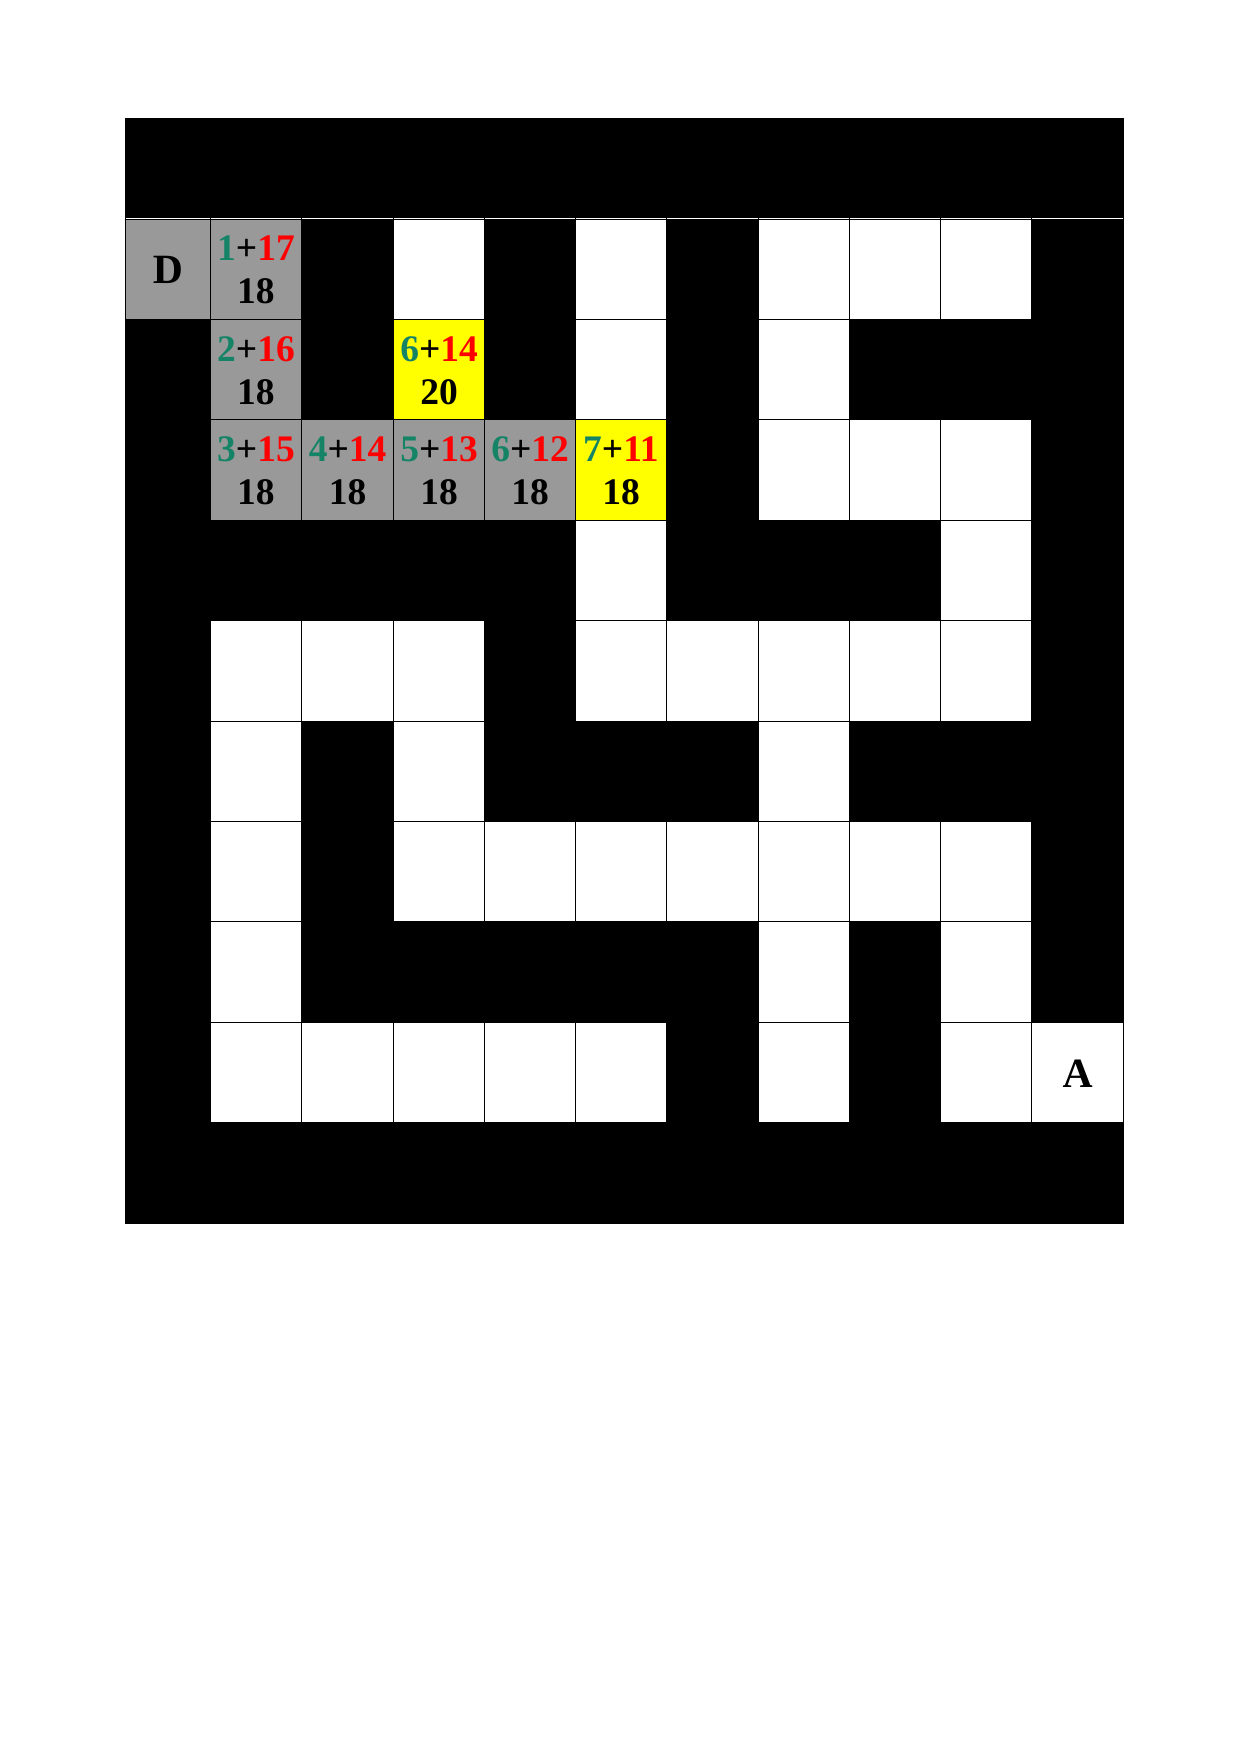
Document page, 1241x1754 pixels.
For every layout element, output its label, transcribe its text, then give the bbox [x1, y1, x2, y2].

table_cell [667, 521, 758, 620]
table_cell [485, 1123, 575, 1223]
table_cell [126, 1023, 210, 1122]
table_cell [211, 822, 301, 921]
table_cell [941, 822, 1031, 921]
table_cell [667, 220, 758, 319]
table_cell [1032, 220, 1123, 319]
table_cell [211, 1123, 301, 1223]
table_cell [394, 822, 484, 921]
table_cell [126, 1123, 210, 1223]
table_cell 5+13 18 [394, 420, 484, 520]
table_cell [576, 521, 666, 620]
table_cell [394, 220, 484, 319]
table_cell [211, 621, 301, 721]
table_cell [1032, 420, 1123, 520]
table_cell [667, 922, 758, 1022]
table_header [941, 119, 1031, 218]
table_cell [850, 521, 940, 620]
table_cell [394, 1023, 484, 1122]
table_cell 4+14 18 [302, 420, 393, 520]
table_header [302, 119, 393, 218]
table_cell [211, 521, 301, 620]
table_cell D [126, 220, 210, 319]
table_cell [576, 320, 666, 419]
table_cell [1032, 320, 1123, 419]
table_cell [576, 621, 666, 721]
table_cell [759, 521, 849, 620]
table_cell [1032, 621, 1123, 721]
table_cell [485, 621, 575, 721]
table_cell [759, 621, 849, 721]
table_header [394, 119, 484, 218]
table_cell [667, 1123, 758, 1223]
table_header [576, 119, 666, 218]
table_cell [850, 420, 940, 520]
table_cell [485, 1023, 575, 1122]
table_cell 7+11 18 [576, 420, 666, 520]
table_header [126, 119, 210, 218]
table_cell [394, 521, 484, 620]
table_cell [759, 420, 849, 520]
table_cell [211, 922, 301, 1022]
table_header [1032, 119, 1123, 218]
table_cell [667, 420, 758, 520]
table_cell [850, 822, 940, 921]
table_cell [667, 621, 758, 721]
table_cell [1032, 722, 1123, 821]
table_cell [850, 220, 940, 319]
table_cell [302, 521, 393, 620]
table_cell [126, 621, 210, 721]
table_cell [576, 1123, 666, 1223]
table_cell [941, 320, 1031, 419]
table_cell [302, 922, 393, 1022]
table_cell [126, 822, 210, 921]
table_cell [126, 922, 210, 1022]
table_cell [759, 1123, 849, 1223]
table_cell 6+12 18 [485, 420, 575, 520]
table_cell [850, 722, 940, 821]
table_cell [576, 922, 666, 1022]
table_cell [394, 621, 484, 721]
table_cell [1032, 1123, 1123, 1223]
table_cell [576, 220, 666, 319]
table_cell [485, 521, 575, 620]
table_cell [941, 621, 1031, 721]
table_cell [576, 1023, 666, 1122]
table_cell [485, 922, 575, 1022]
table_cell [302, 822, 393, 921]
table_cell 1+17 18 [211, 220, 301, 319]
table_cell [394, 922, 484, 1022]
table_header [485, 119, 575, 218]
table_header [667, 119, 758, 218]
table_cell [941, 420, 1031, 520]
table_cell [1032, 521, 1123, 620]
table_cell [485, 220, 575, 319]
table_cell [126, 320, 210, 419]
table_cell A [1032, 1023, 1123, 1122]
table_cell 6+14 20 [394, 320, 484, 419]
table_cell [667, 722, 758, 821]
table_cell [941, 521, 1031, 620]
table_cell [850, 320, 940, 419]
table_cell [485, 722, 575, 821]
table_header [759, 119, 849, 218]
table_cell [941, 722, 1031, 821]
table_cell 3+15 18 [211, 420, 301, 520]
table_cell [126, 420, 210, 520]
table_header [211, 119, 301, 218]
table_cell [485, 822, 575, 921]
table_cell [759, 1023, 849, 1122]
table_cell [667, 320, 758, 419]
table_cell [1032, 922, 1123, 1022]
table_cell [759, 822, 849, 921]
table_cell [667, 1023, 758, 1122]
table_cell [126, 521, 210, 620]
table_cell [576, 822, 666, 921]
table_header [850, 119, 940, 218]
table_cell [759, 922, 849, 1022]
table_cell [850, 1023, 940, 1122]
table_cell [941, 1123, 1031, 1223]
table_cell [576, 722, 666, 821]
table_cell 2+16 18 [211, 320, 301, 419]
table_cell [941, 1023, 1031, 1122]
table_cell [302, 220, 393, 319]
table_cell [302, 621, 393, 721]
table_cell [394, 1123, 484, 1223]
table_cell [302, 320, 393, 419]
table_cell [941, 220, 1031, 319]
table_cell [211, 722, 301, 821]
table_cell [850, 621, 940, 721]
table_cell [211, 1023, 301, 1122]
table_cell [759, 220, 849, 319]
table_cell [302, 1023, 393, 1122]
table_cell [302, 1123, 393, 1223]
table_cell [126, 722, 210, 821]
table_cell [302, 722, 393, 821]
table_cell [759, 320, 849, 419]
table_cell [667, 822, 758, 921]
table_cell [394, 722, 484, 821]
table_cell [1032, 822, 1123, 921]
table_cell [850, 922, 940, 1022]
table_cell [941, 922, 1031, 1022]
table_cell [759, 722, 849, 821]
table_cell [485, 320, 575, 419]
table_cell [850, 1123, 940, 1223]
